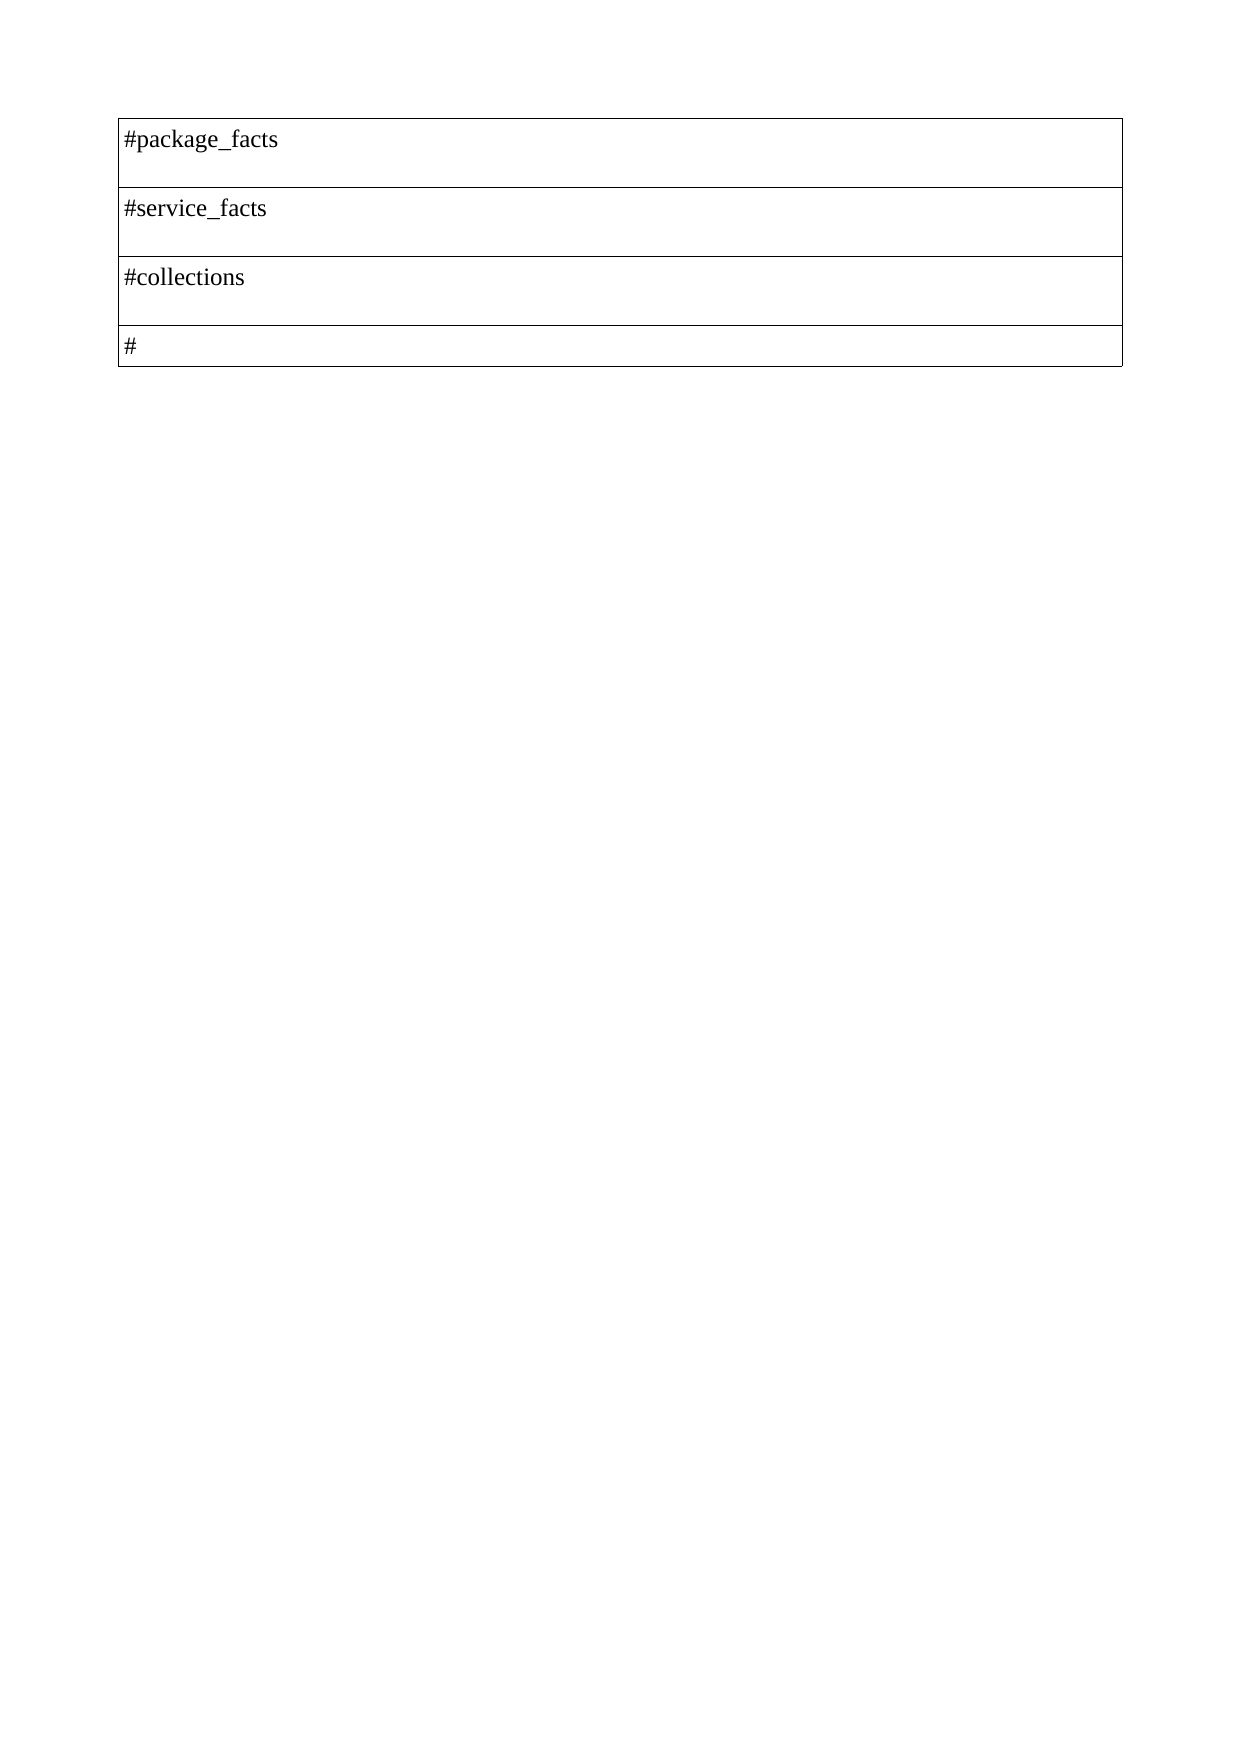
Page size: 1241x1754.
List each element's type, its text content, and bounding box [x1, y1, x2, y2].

table_cell #service_facts [119, 188, 1122, 256]
table_cell #collections [119, 257, 1122, 325]
table_cell #package_facts [119, 119, 1122, 187]
table_cell # [119, 326, 1122, 366]
